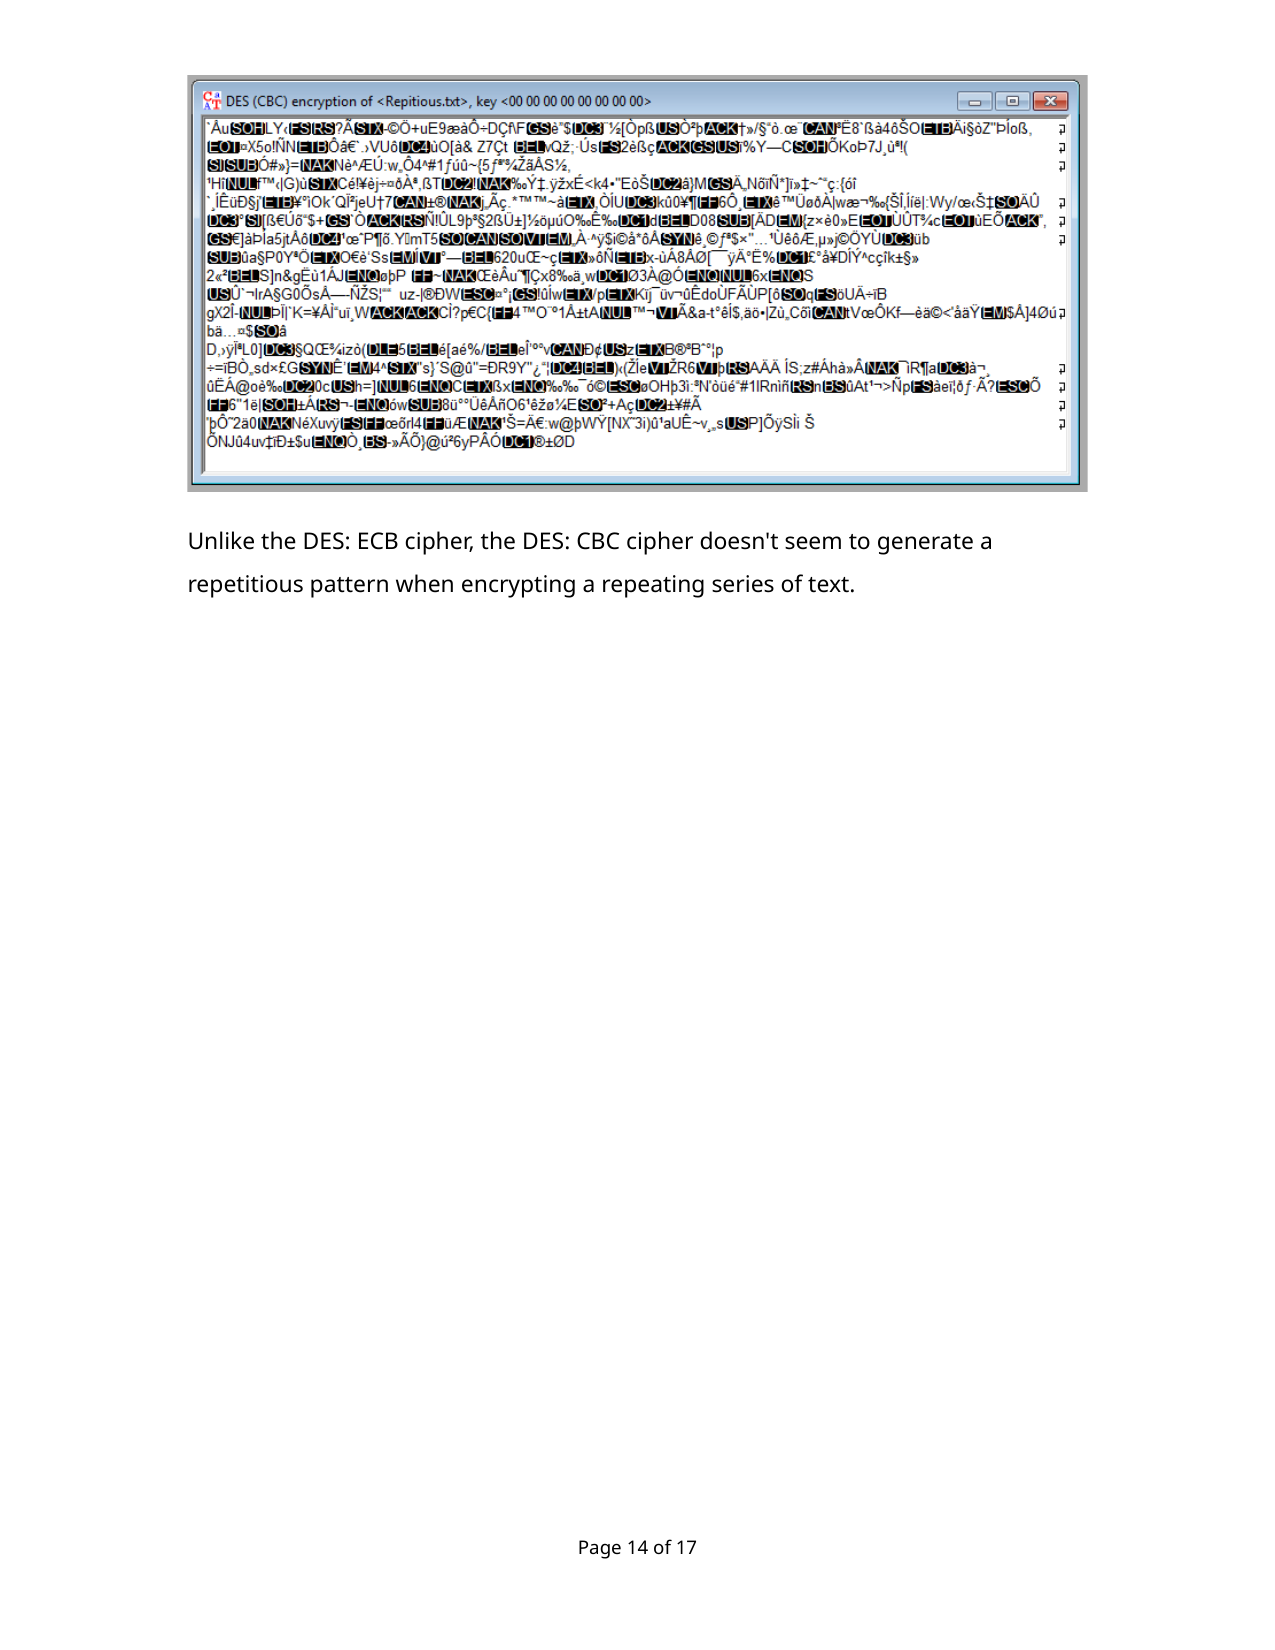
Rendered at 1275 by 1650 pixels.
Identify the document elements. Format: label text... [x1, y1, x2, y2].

text Unlike the DES: ECB cipher, the DES: CBC cipher doesn't seem to generate a repetitious pattern when encrypting a repeating series of text. [187, 524, 1087, 599]
picture [187, 75, 1088, 492]
